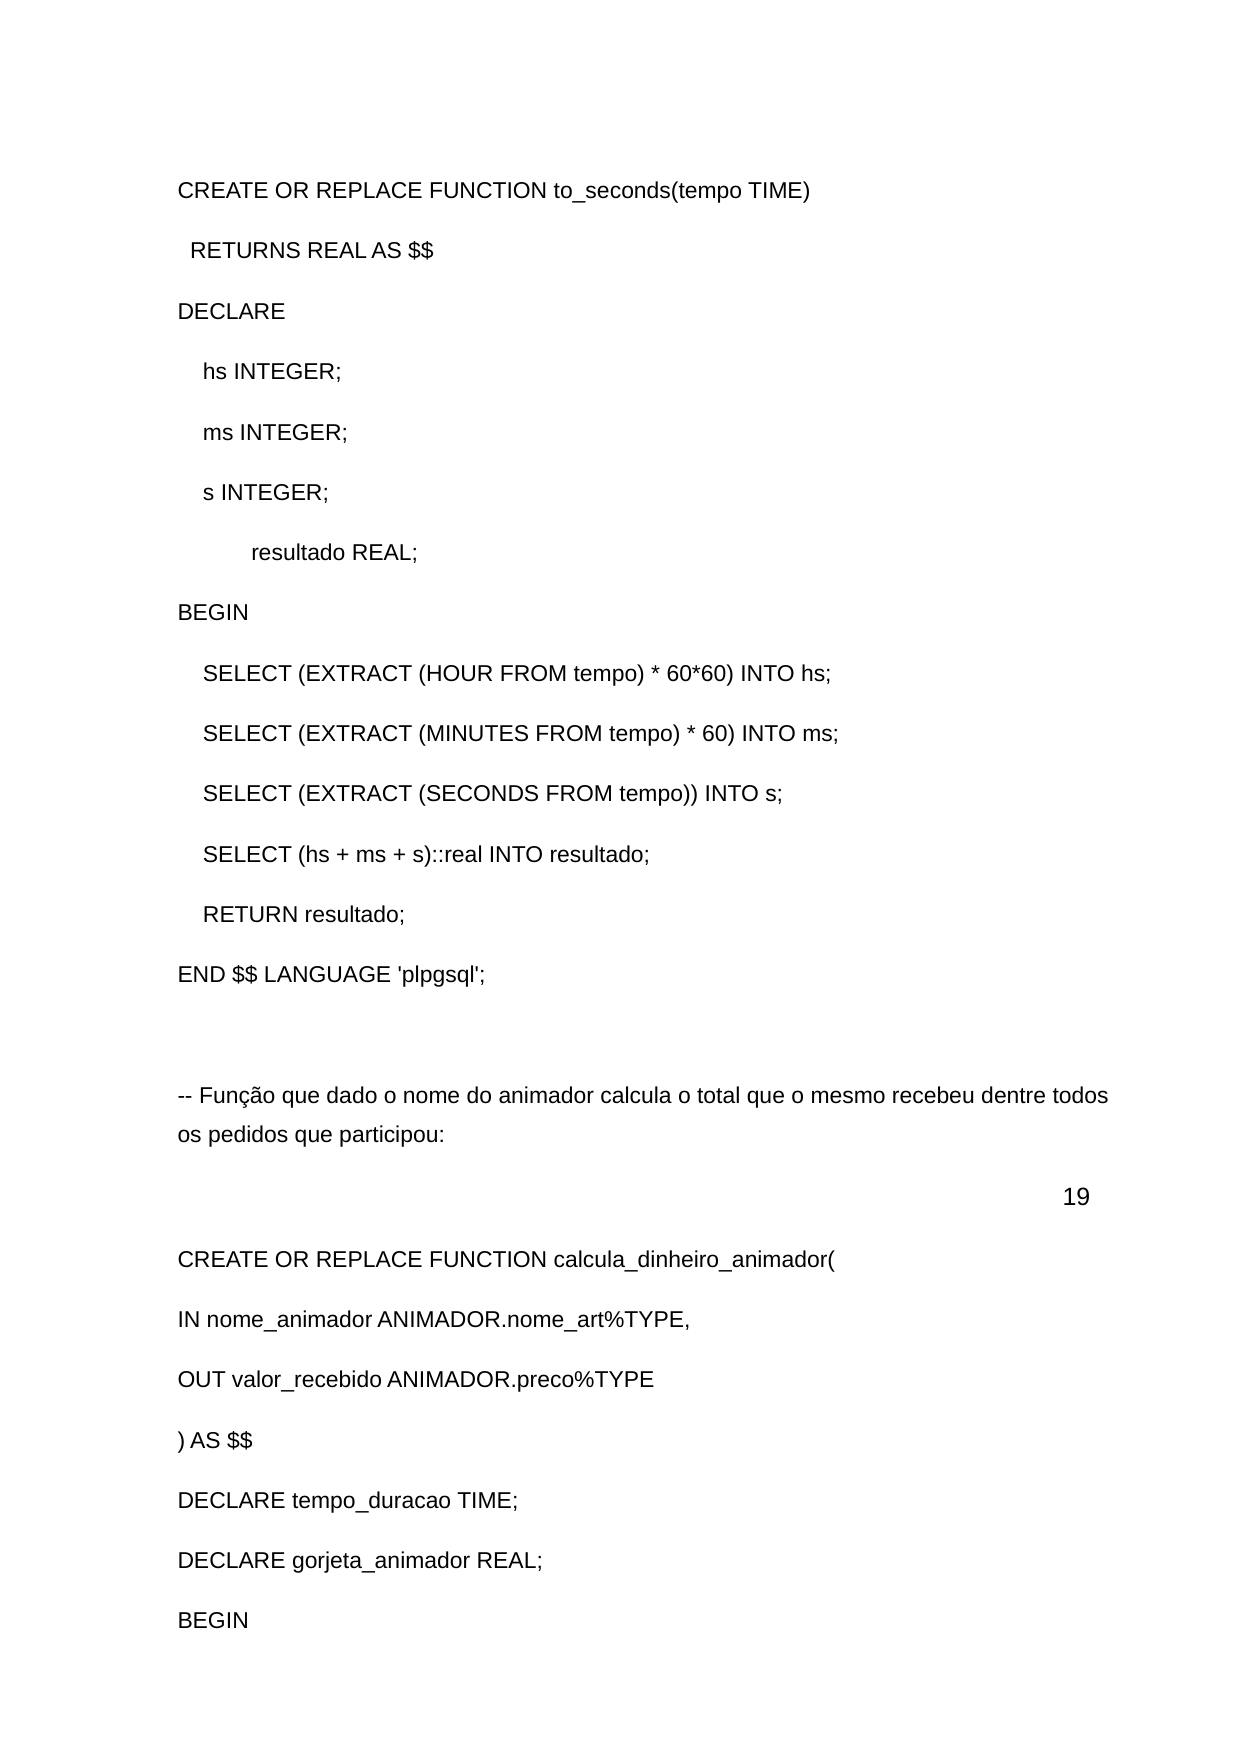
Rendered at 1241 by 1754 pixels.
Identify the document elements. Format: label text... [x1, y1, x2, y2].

text SELECT (EXTRACT (MINUTES FROM tempo) * 60) INTO ms; [177, 720, 1122, 746]
text IN nome_animador ANIMADOR.nome_art%TYPE, [177, 1306, 1122, 1332]
text hs INTEGER; [177, 358, 1122, 384]
text s INTEGER; [177, 479, 1122, 505]
text ) AS $$ [177, 1427, 1122, 1453]
text resultado REAL; [177, 539, 1122, 565]
text SELECT (hs + ms + s)::real INTO resultado; [177, 841, 1122, 867]
text SELECT (EXTRACT (HOUR FROM tempo) * 60*60) INTO hs; [177, 660, 1122, 686]
text SELECT (EXTRACT (SECONDS FROM tempo)) INTO s; [177, 780, 1122, 807]
text BEGIN [177, 1607, 1122, 1634]
text DECLARE tempo_duracao TIME; [177, 1487, 1122, 1513]
text RETURN resultado; [177, 901, 1122, 927]
text 19 [1062, 1182, 1122, 1210]
text BEGIN [177, 599, 1122, 626]
text DECLARE gorjeta_animador REAL; [177, 1547, 1122, 1573]
text CREATE OR REPLACE FUNCTION calcula_dinheiro_animador( [177, 1246, 1122, 1272]
text DECLARE [177, 298, 1122, 324]
text END $$ LANGUAGE 'plpgsql'; [177, 961, 1122, 988]
text RETURNS REAL AS $$ [177, 237, 1122, 264]
text -- Função que dado o nome do animador calcula o total que o mesmo recebeu dentre todos os pedidos que participou: [177, 1082, 1122, 1148]
text ms INTEGER; [177, 418, 1122, 445]
text OUT valor_recebido ANIMADOR.preco%TYPE [177, 1366, 1122, 1393]
text CREATE OR REPLACE FUNCTION to_seconds(tempo TIME) [177, 177, 1122, 203]
